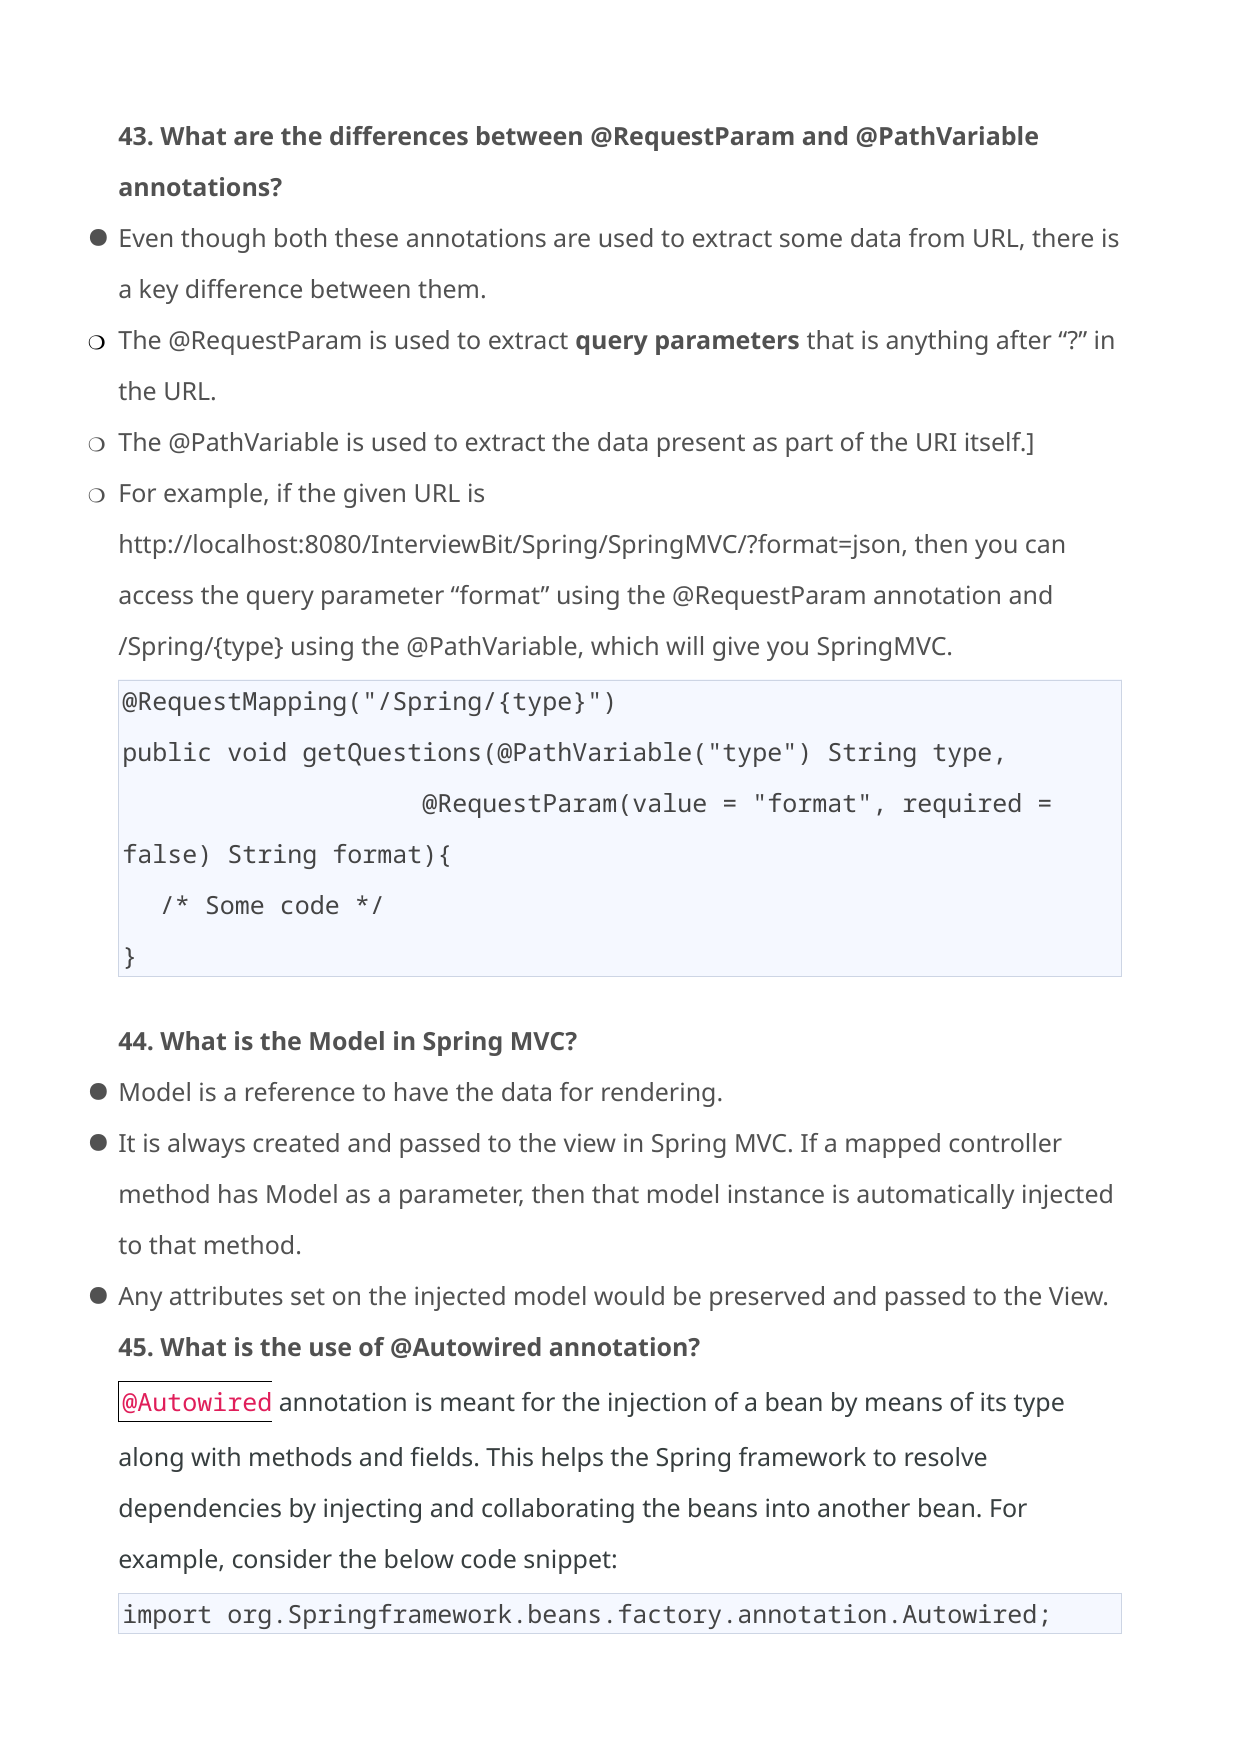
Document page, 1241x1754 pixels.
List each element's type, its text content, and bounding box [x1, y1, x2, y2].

list The @PathVariable is used to extract the data present as part of the URI itself.] [118, 424, 1122, 458]
text @RequestParam(value = "format", required = false) String format){ [119, 782, 1121, 871]
list Any attributes set on the injected model would be preserved and passed to the View. [118, 1278, 1122, 1312]
text } [119, 935, 1121, 976]
subtitle 43. What are the differences between @RequestParam and @PathVariable annotations? [118, 118, 1122, 203]
subtitle 45. What is the use of @Autowired annotation? [118, 1329, 1122, 1363]
list It is always created and passed to the view in Spring MVC. If a mapped controller method has Model as a parameter, then that model instance is automatically injected to that method. [118, 1125, 1122, 1261]
text @RequestMapping("/Spring/{type}") [119, 681, 1121, 718]
list Model is a reference to have the data for rendering. [118, 1074, 1122, 1108]
list Even though both these annotations are used to extract some data from URL, there is a key difference between them. [118, 220, 1122, 305]
text @Autowired annotation is meant for the injection of a bean by means of its type along with methods and fields. This helps the Spring framework to resolve dependencies by injecting and collaborating the beans into another bean. For example, consider the below code snippet: [118, 1381, 1122, 1576]
text /* Some code */ [119, 884, 1121, 922]
subtitle 44. What is the Model in Spring MVC? [118, 1023, 1122, 1057]
text import org.Springframework.beans.factory.annotation.Autowired; [119, 1594, 1121, 1633]
text public void getQuestions(@PathVariable("type") String type, [119, 731, 1121, 769]
list The @RequestParam is used to extract query parameters that is anything after “?” in the URL. [118, 322, 1122, 407]
list For example, if the given URL is http://localhost:8080/InterviewBit/Spring/SpringMVC/?format=json, then you can access the query parameter “format” using the @RequestParam annotation and /Spring/{type} using the @PathVariable, which will give you SpringMVC. [118, 475, 1122, 663]
